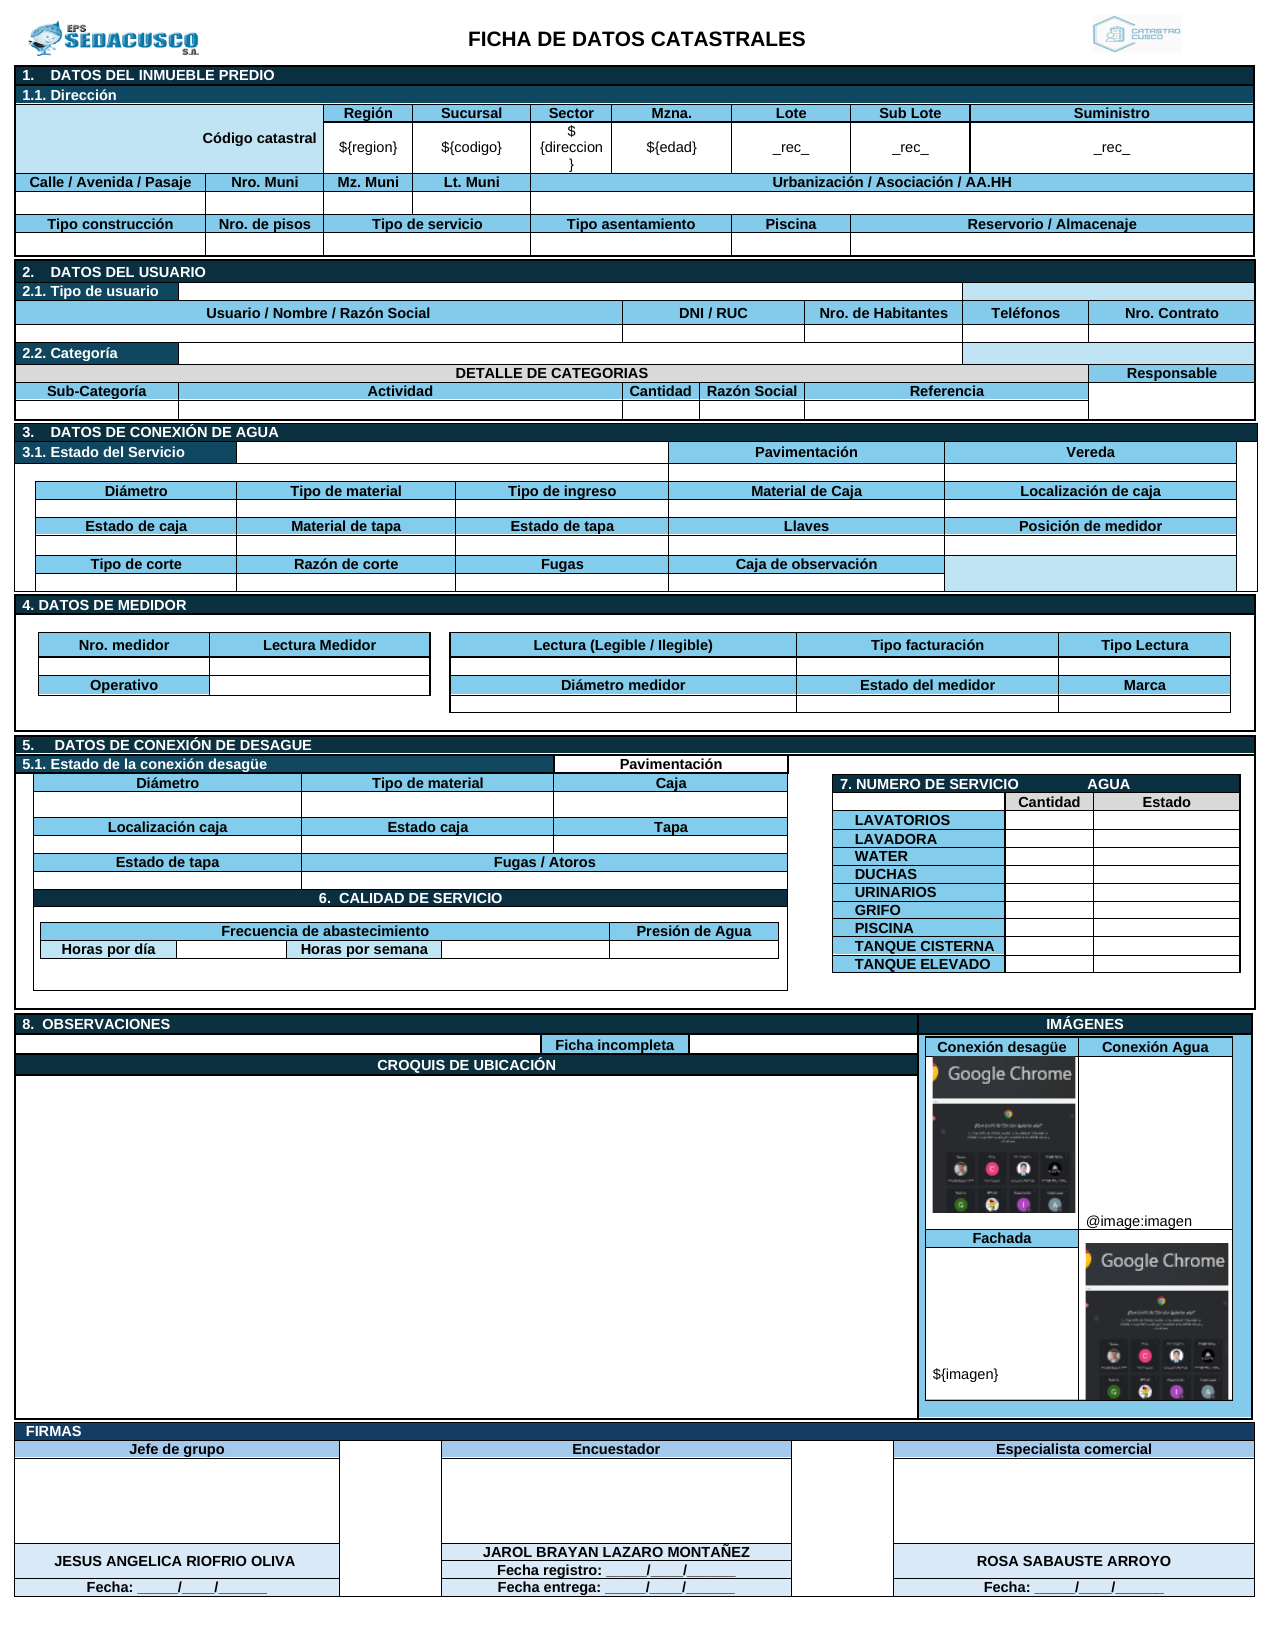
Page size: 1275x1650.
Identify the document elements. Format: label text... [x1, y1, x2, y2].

table_cell [16, 774, 33, 791]
table_cell Estado del medidor [797, 676, 1058, 694]
table_cell [1094, 956, 1239, 972]
table_cell Horas por semana [287, 941, 441, 958]
table_header 4. DATOS DE MEDIDOR [16, 596, 1254, 613]
table_cell Cantidad [1006, 793, 1093, 810]
table_cell Nro. de pisos [206, 215, 323, 232]
table_cell [1094, 902, 1239, 918]
table_cell Fecha: _____/____/______ [15, 1579, 339, 1596]
table_cell [1059, 696, 1230, 712]
table_cell [963, 325, 1088, 342]
table_cell [963, 343, 1254, 364]
table_cell [1253, 1074, 1271, 1105]
table_cell URINARIOS [833, 884, 1004, 901]
table_cell Suministro [971, 105, 1253, 121]
table_cell [16, 906, 33, 990]
table_cell [16, 675, 38, 694]
table_cell Piscina [732, 215, 850, 232]
table_cell [39, 696, 209, 712]
table_cell [16, 325, 622, 342]
table_cell [16, 817, 33, 835]
table_cell WATER [833, 848, 1004, 865]
table_cell [623, 401, 699, 418]
table_cell [1237, 442, 1257, 481]
table_cell Horas por día [41, 941, 176, 958]
table_cell [669, 574, 944, 591]
table_cell [16, 835, 33, 853]
table_cell [1006, 848, 1093, 865]
table_cell [206, 233, 323, 255]
table_cell DNI / RUC [623, 301, 804, 324]
table_cell [732, 233, 850, 255]
table_header Frecuencia de abastecimiento [41, 923, 609, 940]
table_cell [554, 792, 787, 817]
table_cell [36, 536, 236, 555]
table_cell 3.1. Estado del Servicio [15, 442, 236, 463]
table_cell [919, 1035, 1251, 1417]
table_cell [805, 401, 1088, 418]
table_cell [16, 615, 1254, 632]
table_cell Fachada [926, 1230, 1078, 1247]
table_cell _rec_ [732, 123, 850, 173]
table_cell Lote [732, 105, 850, 121]
table_cell Cantidad [623, 383, 699, 399]
table_cell [34, 872, 301, 888]
table_cell Referencia [805, 383, 1088, 399]
table_cell [1089, 325, 1254, 342]
table_cell Urbanización / Asociación / AA.HH [531, 174, 1253, 191]
table_cell [36, 500, 236, 517]
table_cell Actividad [179, 383, 622, 399]
table_cell LAVATORIOS [833, 811, 1004, 829]
table_cell Material de tapa [237, 518, 455, 534]
table_cell [16, 853, 33, 871]
table_cell [413, 192, 530, 214]
table_cell [825, 756, 1040, 772]
table_cell Fecha entrega: _____/____/______ [442, 1579, 791, 1596]
table_cell Encuestador [442, 1441, 791, 1457]
table_cell ${imagen} [926, 1248, 1078, 1399]
table_cell Jefe de grupo [15, 1441, 339, 1457]
table_cell Posición de medidor [945, 518, 1236, 534]
table_cell [788, 871, 806, 888]
table_header 8. OBSERVACIONES [16, 1015, 917, 1033]
table_cell [34, 907, 787, 990]
table_cell [1040, 990, 1254, 1008]
table_cell [456, 536, 668, 555]
table_cell [833, 793, 1004, 810]
table_cell Caja de observación [669, 556, 944, 573]
table_cell Material de Caja [669, 482, 944, 499]
table_cell [1094, 937, 1239, 954]
table_cell 5.1. Estado de la conexión desagüe [16, 756, 553, 772]
table_cell Diámetro medidor [451, 676, 796, 694]
table_cell Estado de caja [36, 518, 236, 534]
table_cell [531, 233, 731, 255]
table_cell [926, 1057, 1078, 1229]
table_cell [179, 283, 962, 300]
table_cell [340, 1441, 441, 1596]
table_cell PISCINA [833, 919, 1004, 936]
table_cell [1094, 866, 1239, 883]
table_header [1019, 15, 1255, 62]
table_cell [1006, 884, 1093, 901]
table_cell [16, 889, 33, 906]
table_cell Pavimentación [669, 442, 944, 463]
table_cell [36, 574, 236, 591]
table_cell JESUS ANGELICA RIOFRIO OLIVA [15, 1544, 339, 1578]
table_cell Nro. de Habitantes [805, 301, 962, 324]
table_cell ROSA SABAUSTE ARROYO [894, 1544, 1254, 1578]
table_cell Tipo de ingreso [456, 482, 668, 499]
table_cell [851, 233, 1253, 255]
table_cell Localización de caja [945, 482, 1236, 499]
table_cell [610, 941, 778, 958]
table_cell [15, 464, 36, 481]
table_cell [788, 835, 806, 853]
table_cell Nro. Contrato [1089, 301, 1254, 324]
table_cell [179, 401, 622, 418]
table_cell Fugas [456, 556, 668, 573]
table_cell [210, 658, 429, 675]
table_cell Pavimentación [555, 756, 787, 772]
table_cell [1094, 848, 1239, 865]
table_cell [1253, 1033, 1271, 1053]
table_cell Código catastral [16, 105, 323, 173]
table_cell [1094, 811, 1239, 829]
table_cell [1006, 866, 1093, 883]
table_cell CROQUIS DE UBICACIÓN [16, 1055, 917, 1074]
table_header 3. DATOS DE CONEXIÓN DE AGUA [15, 424, 1257, 441]
table_cell [302, 991, 554, 1008]
table_cell Lt. Muni [413, 174, 530, 191]
table_cell [788, 772, 806, 791]
table_cell [825, 772, 1254, 990]
table_cell Razón de corte [237, 556, 455, 573]
table_cell [531, 192, 1253, 214]
table_cell [237, 442, 668, 463]
table_cell _rec_ [851, 123, 969, 173]
table_cell [34, 991, 302, 1008]
table_cell Diámetro [34, 774, 301, 791]
table_header IMÁGENES [919, 1015, 1251, 1033]
table_header FIRMAS [15, 1423, 1254, 1440]
table_cell [690, 1035, 917, 1053]
table_cell Lectura (Legible / Ilegible) [451, 633, 796, 656]
table_cell [1237, 481, 1257, 591]
table_cell [237, 574, 455, 591]
table_cell Operativo [39, 676, 209, 694]
table_cell Calle / Avenida / Pasaje [16, 174, 205, 191]
table_header 5. DATOS DE CONEXIÓN DE DESAGUE [16, 737, 1254, 753]
table_cell [945, 500, 1236, 517]
table_cell @image:imagen [1079, 1057, 1232, 1229]
table_cell [456, 574, 668, 591]
table_cell [1006, 937, 1093, 954]
table_cell Vereda [945, 442, 1236, 463]
table_cell Tipo Lectura [1059, 633, 1230, 656]
table_cell Mz. Muni [324, 174, 412, 191]
table_cell [1006, 919, 1093, 936]
table_cell ${direccion} [531, 123, 611, 173]
table_cell [16, 401, 178, 418]
table_cell [788, 853, 806, 871]
table_cell [430, 695, 449, 712]
table_cell [431, 632, 449, 656]
table_cell Mzna. [612, 105, 731, 121]
table_cell [16, 695, 39, 712]
table_cell [34, 792, 301, 817]
table_cell DUCHAS [833, 866, 1004, 883]
table_cell [963, 283, 1254, 300]
table_cell [34, 836, 301, 853]
table_cell [16, 712, 1254, 730]
table_cell [209, 696, 430, 712]
table_cell ${codigo} [413, 123, 530, 173]
table_cell Lectura Medidor [210, 633, 429, 656]
table_cell Sub Lote [851, 105, 969, 121]
table_cell [825, 990, 1040, 1008]
table_cell [36, 464, 236, 481]
table_cell Sector [531, 105, 611, 121]
table_cell [945, 464, 1236, 481]
table_cell [431, 656, 449, 675]
table_cell [236, 464, 456, 481]
table_cell [442, 1459, 791, 1542]
table_cell [788, 889, 806, 906]
table_cell Fugas / Atoros [302, 854, 787, 871]
table_header FICHA DE DATOS CATASTRALES [255, 15, 1019, 62]
table_cell [210, 676, 429, 694]
table_cell [788, 791, 806, 817]
table_cell [16, 871, 33, 888]
table_cell [805, 325, 962, 342]
table_cell [623, 325, 804, 342]
table_cell [431, 675, 449, 694]
table_cell Región [324, 105, 412, 121]
table_cell Usuario / Nombre / Razón Social [16, 301, 622, 324]
table_cell [669, 500, 944, 517]
table_cell [792, 1441, 893, 1596]
table_cell [1006, 956, 1093, 972]
table_cell [15, 1459, 339, 1542]
table_cell [302, 872, 787, 888]
table_cell Ficha incompleta [542, 1035, 688, 1053]
table_cell [1253, 1053, 1271, 1074]
table_cell ${region} [324, 123, 412, 173]
table_cell [324, 192, 412, 214]
table_header Presión de Agua [610, 923, 778, 940]
table_header Conexión Agua [1079, 1038, 1232, 1056]
table_cell [797, 696, 1058, 712]
table_cell [788, 990, 806, 1008]
table_cell Tapa [554, 818, 787, 835]
table_cell [806, 990, 825, 1008]
table_cell [179, 343, 962, 364]
table_cell [324, 233, 530, 255]
table_cell [451, 658, 796, 675]
table_cell [1040, 756, 1254, 772]
table_header [15, 15, 26, 62]
table_cell Fecha registro: _____/____/______ [442, 1561, 791, 1578]
table_cell [788, 906, 806, 990]
table_cell [1231, 632, 1254, 712]
table_cell [206, 192, 323, 214]
table_cell Especialista comercial [894, 1441, 1254, 1457]
table_cell [16, 632, 38, 656]
table_cell Tipo de servicio [324, 215, 530, 232]
table_cell [16, 656, 38, 675]
table_cell Reservorio / Almacenaje [851, 215, 1253, 232]
table_cell [1059, 658, 1230, 675]
table_cell DETALLE DE CATEGORIAS [16, 365, 1088, 382]
table_cell [442, 941, 609, 958]
table_cell [302, 836, 553, 853]
table_cell [1094, 919, 1239, 936]
table_cell [700, 401, 804, 418]
table_cell Razón Social [700, 383, 804, 399]
table_cell Estado de tapa [456, 518, 668, 534]
table_cell Localización caja [34, 818, 301, 835]
table_cell [1006, 811, 1093, 829]
table_cell [1079, 1230, 1232, 1399]
table_cell [788, 817, 806, 835]
table_cell [1094, 884, 1239, 901]
table_cell [16, 791, 33, 817]
table_cell [302, 792, 553, 817]
table_cell [16, 233, 205, 255]
table_header 7. NUMERO DE SERVICIO AGUA [833, 775, 1239, 792]
table_cell [451, 696, 796, 712]
table_header [1253, 1013, 1271, 1033]
table_cell [1089, 383, 1254, 418]
table_cell [669, 464, 944, 481]
table_cell [177, 941, 286, 958]
table_cell Marca [1059, 676, 1230, 694]
table_cell TANQUE CISTERNA [833, 937, 1004, 954]
table_cell [894, 1459, 1254, 1542]
table_cell Tipo construcción [16, 215, 205, 232]
table_cell [1094, 830, 1239, 847]
table_cell Tipo de material [237, 482, 455, 499]
table_cell Sucursal [413, 105, 530, 121]
table_cell [237, 500, 455, 517]
table_header 2. DATOS DEL USUARIO [16, 261, 1254, 282]
table_cell Estado de tapa [34, 854, 301, 871]
table_cell 6. CALIDAD DE SERVICIO [34, 890, 787, 906]
table_cell Sub-Categoría [16, 383, 178, 399]
table_cell [669, 536, 944, 555]
table_cell 2.1. Tipo de usuario [16, 283, 178, 300]
table_cell JAROL BRAYAN LAZARO MONTAÑEZ [442, 1544, 791, 1560]
table_header [205, 15, 255, 62]
table_header Conexión desagüe [926, 1038, 1078, 1056]
table_cell Estado caja [302, 818, 553, 835]
table_cell Estado [1094, 793, 1239, 810]
table_cell Tipo asentamiento [531, 215, 731, 232]
table_cell TANQUE ELEVADO [833, 956, 1004, 972]
table_cell [1006, 902, 1093, 918]
table_cell [456, 464, 668, 481]
table_cell [39, 658, 209, 675]
table_cell Nro. Muni [206, 174, 323, 191]
table_cell 1.1. Dirección [16, 86, 1253, 103]
table_header 1. DATOS DEL INMUEBLE PREDIO [16, 67, 1253, 84]
table_cell [16, 192, 205, 214]
table_cell [554, 991, 788, 1008]
table_cell ${edad} [612, 123, 731, 173]
table_cell LAVADORA [833, 830, 1004, 847]
table_cell [16, 990, 33, 1008]
table_cell Diámetro [36, 482, 236, 499]
table_cell Tipo facturación [797, 633, 1058, 656]
table_cell Llaves [669, 518, 944, 534]
table_cell GRIFO [833, 902, 1004, 918]
table_cell 2.2. Categoría [16, 343, 178, 364]
table_cell [16, 1076, 917, 1417]
table_cell Tipo de material [302, 774, 553, 791]
table_cell [554, 836, 787, 853]
table_cell Fecha: _____/____/______ [894, 1579, 1254, 1596]
table_cell Responsable [1089, 365, 1254, 382]
table_cell [797, 658, 1058, 675]
table_cell Nro. medidor [39, 633, 209, 656]
table_cell Caja [554, 774, 787, 791]
table_cell [806, 772, 825, 990]
table_cell _rec_ [971, 123, 1253, 173]
table_cell Tipo de corte [36, 556, 236, 573]
table_cell [16, 1035, 540, 1053]
table_cell [1006, 830, 1093, 847]
table_cell [15, 481, 35, 591]
table_cell [1253, 1105, 1271, 1417]
table_cell Teléfonos [963, 301, 1088, 324]
table_cell [789, 756, 825, 772]
table_cell [237, 536, 455, 555]
table_cell [456, 500, 668, 517]
table_cell [945, 556, 1236, 591]
table_cell [945, 536, 1236, 555]
